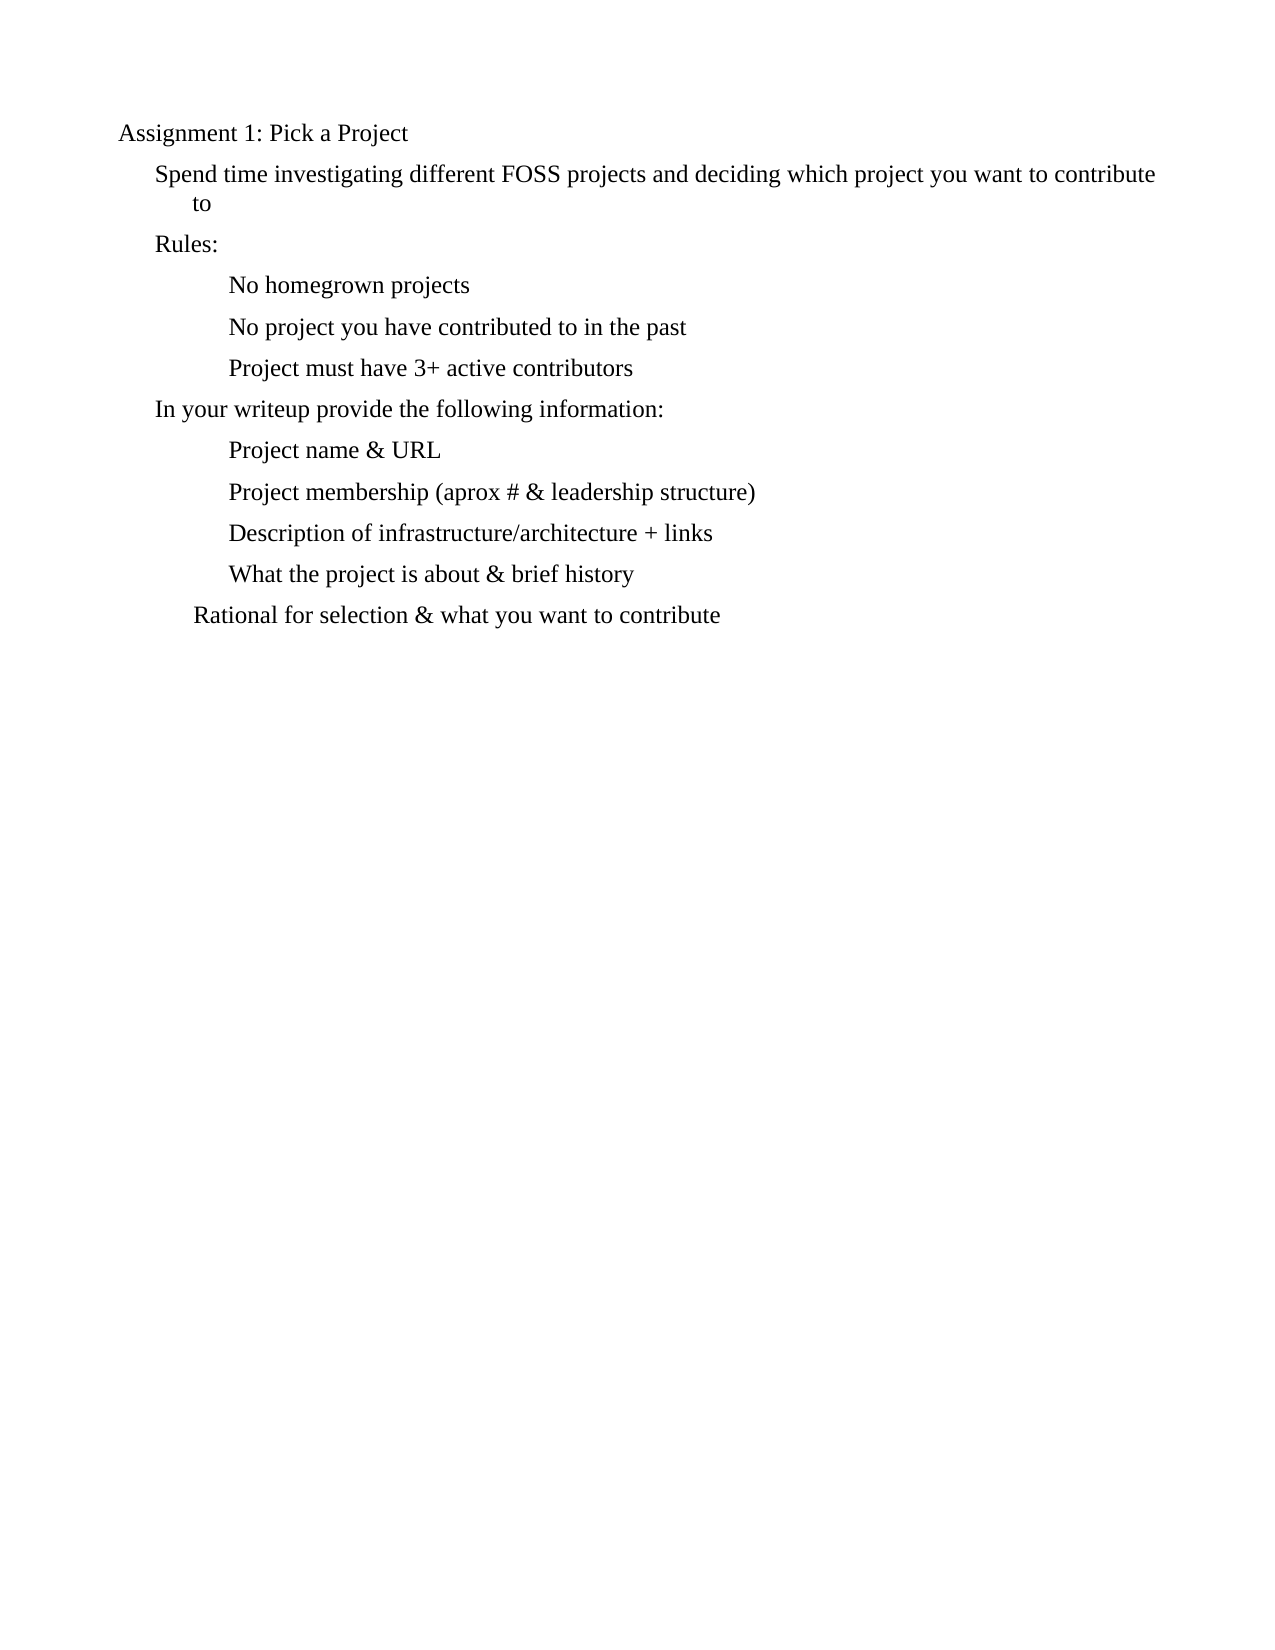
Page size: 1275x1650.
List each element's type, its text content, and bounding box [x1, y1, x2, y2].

text No project you have contributed to in the past [228, 312, 1157, 341]
text Project name & URL [228, 436, 1157, 464]
text Spend time investigating different FOSS projects and deciding which project you want to contribute to [154, 159, 1157, 217]
list Assignment 1: Pick a Project [88, 118, 1157, 147]
text Description of infrastructure/architecture + links [228, 518, 1157, 547]
text Rational for selection & what you want to contribute [118, 601, 1157, 629]
text Project membership (aprox # & leadership structure) [228, 477, 1157, 506]
text What the project is about & brief history [228, 559, 1157, 588]
text No homegrown projects [228, 271, 1157, 299]
text In your writeup provide the following information: [154, 394, 1157, 423]
text Rules: [154, 229, 1157, 258]
text Project must have 3+ active contributors [228, 353, 1157, 382]
